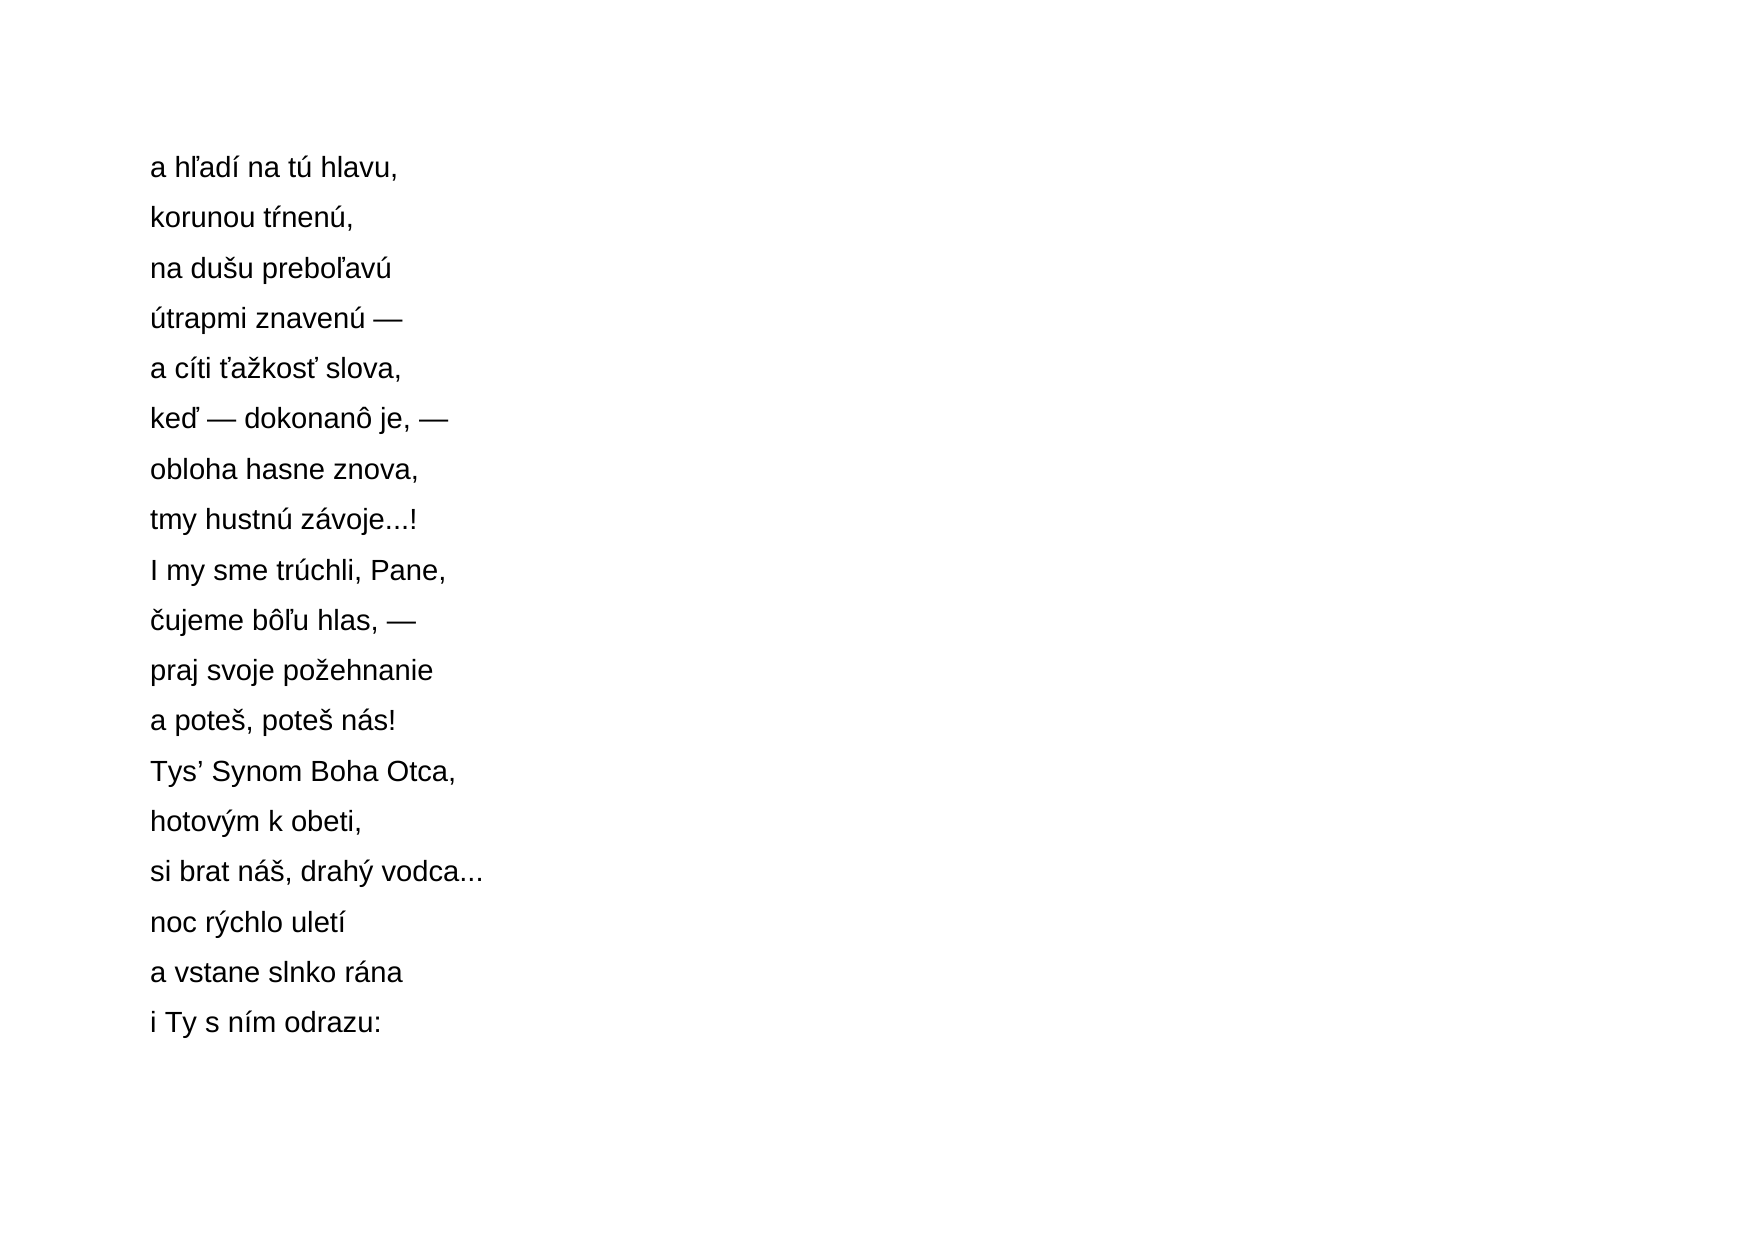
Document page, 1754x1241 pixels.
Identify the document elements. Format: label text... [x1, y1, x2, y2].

text si brat náš, drahý vodca... [150, 854, 1243, 888]
text I my sme trúchli, Pane, [150, 552, 1243, 586]
text útrapmi znavenú — [150, 301, 1243, 334]
text na dušu preboľavú [150, 251, 1243, 284]
text keď — dokonanô je, — [150, 402, 1243, 435]
text obloha hasne znova, [150, 452, 1243, 485]
text a cíti ťažkosť slova, [150, 351, 1243, 385]
text korunou tŕnenú, [150, 200, 1243, 234]
text a poteš, poteš nás! [150, 703, 1243, 737]
text hotovým k obeti, [150, 804, 1243, 838]
text čujeme bôľu hlas, — [150, 603, 1243, 636]
text praj svoje požehnanie [150, 653, 1243, 687]
text tmy hustnú závoje...! [150, 502, 1243, 536]
text Tys’ Synom Boha Otca, [150, 754, 1243, 787]
text a vstane slnko rána [150, 955, 1243, 988]
text i Ty s ním odrazu: [150, 1005, 1243, 1039]
text noc rýchlo uletí [150, 905, 1243, 938]
text a hľadí na tú hlavu, [150, 150, 1243, 183]
